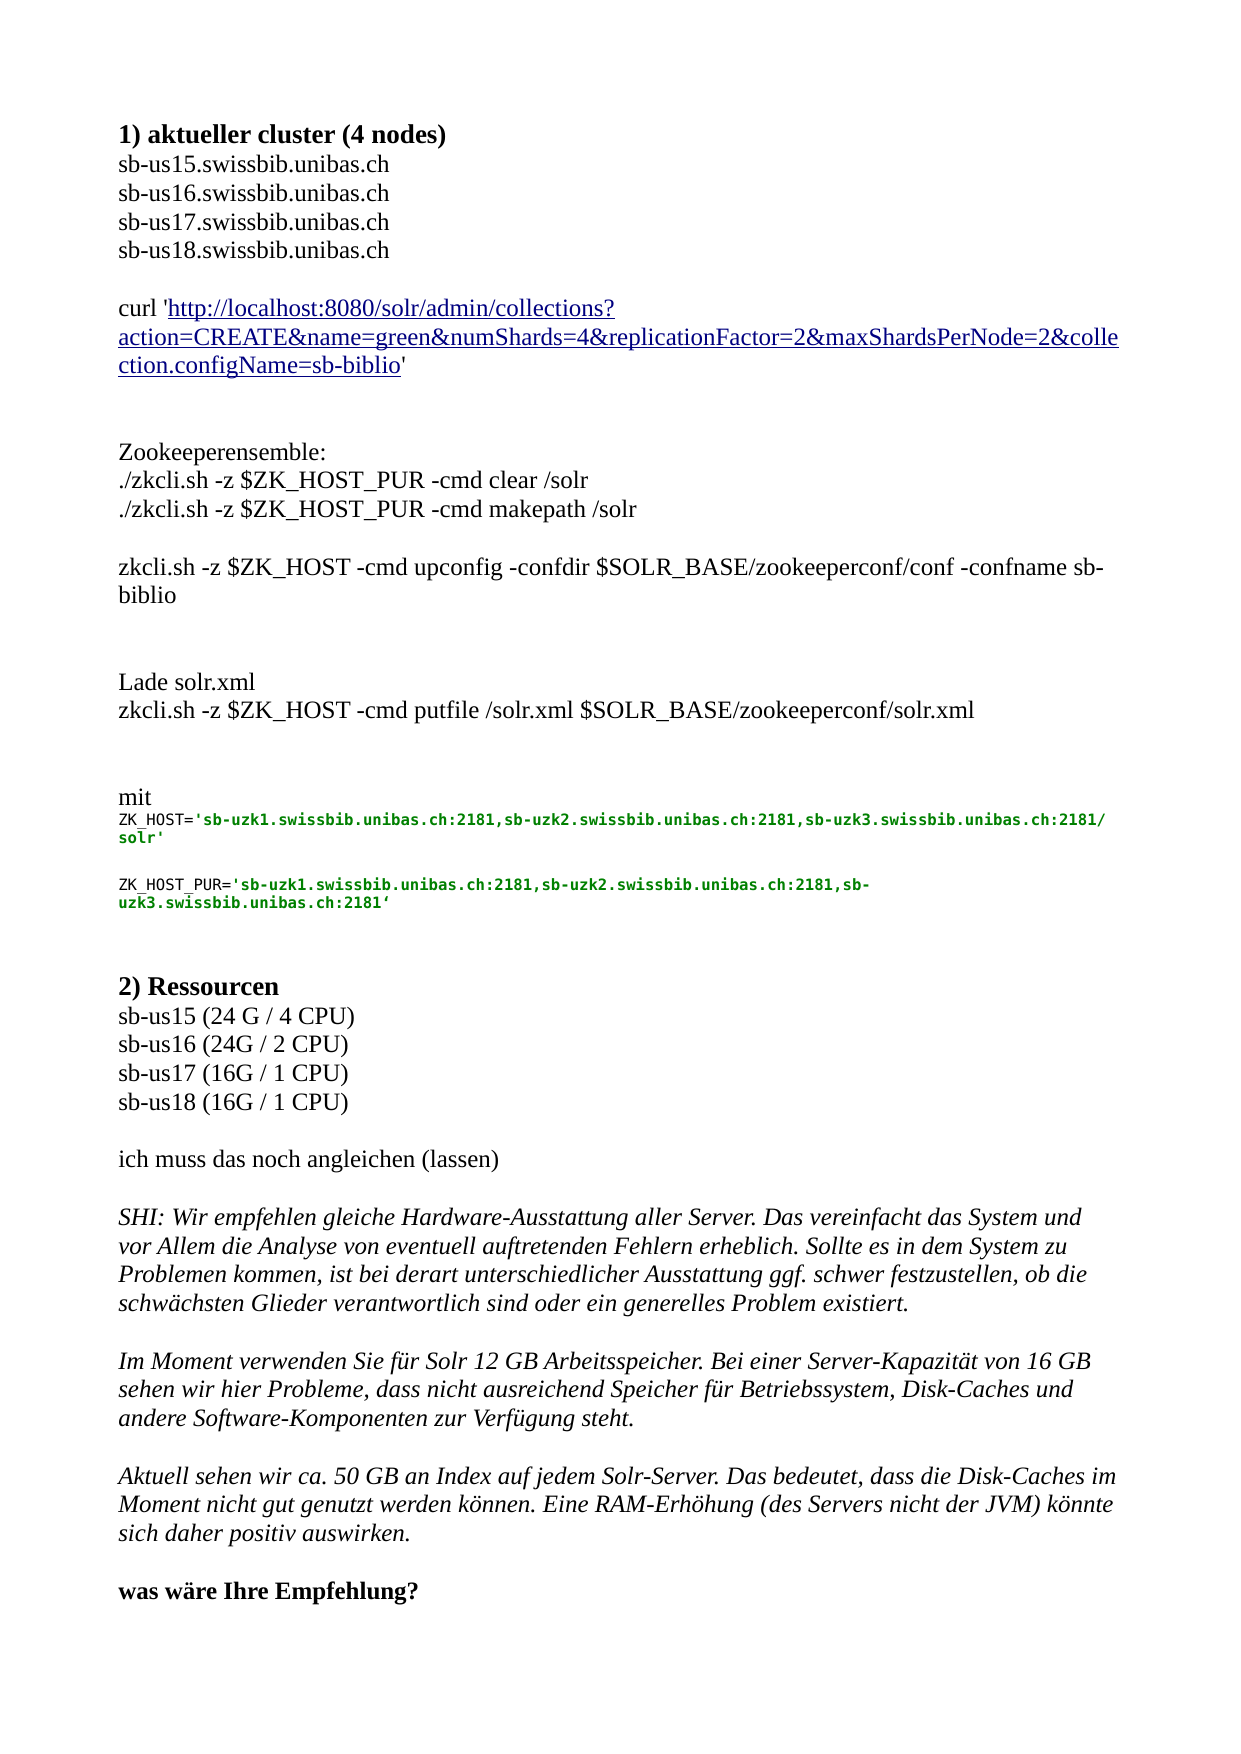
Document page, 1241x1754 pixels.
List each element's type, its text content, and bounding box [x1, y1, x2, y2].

text SHI: Wir empfehlen gleiche Hardware-Ausstattung aller Server. Das vereinfacht das System und vor Allem die Analyse von eventuell auftretenden Fehlern erheblich. Sollte es in dem System zu Problemen kommen, ist bei derart unterschiedlicher Ausstattung ggf. schwer festzustellen, ob die schwächsten Glieder verantwortlich sind oder ein generelles Problem existiert. [118, 1202, 1122, 1317]
text ./zkcli.sh -z $ZK_HOST_PUR -cmd makepath /solr [118, 494, 1122, 523]
text sb-us16 (24G / 2 CPU) [118, 1029, 1122, 1058]
text sb-us17 (16G / 1 CPU) [118, 1058, 1122, 1087]
text curl 'http://localhost:8080/solr/admin/collections?action=CREATE&name=green&numShards=4&replicationFactor=2&maxShardsPerNode=2&collection.configName=sb-biblio' [118, 293, 1122, 379]
text zkcli.sh -z $ZK_HOST -cmd upconfig -confdir $SOLR_BASE/zookeeperconf/conf -confname sb-biblio [118, 552, 1122, 609]
text 2) Ressourcen sb-us15 (24 G / 4 CPU) [118, 970, 1122, 1029]
text ich muss das noch angleichen (lassen) [118, 1144, 1122, 1173]
text mit ZK_HOST='sb-uzk1.swissbib.unibas.ch:2181,sb-uzk2.swissbib.unibas.ch:2181,sb-uzk3.swissbib.unibas.ch:2181/solr' [118, 782, 1122, 847]
text Zookeeperensemble: ./zkcli.sh -z $ZK_HOST_PUR -cmd clear /solr [118, 437, 1122, 494]
text 1) aktueller cluster (4 nodes) sb-us15.swissbib.unibas.ch sb-us16.swissbib.unibas.ch sb-us17.swissbib.unibas.ch sb-us18.swissbib.unibas.ch [118, 118, 1122, 264]
text ZK_HOST_PUR='sb-uzk1.swissbib.unibas.ch:2181,sb-uzk2.swissbib.unibas.ch:2181,sb-uzk3.swissbib.unibas.ch:2181‘ [118, 876, 1122, 912]
text Aktuell sehen wir ca. 50 GB an Index auf jedem Solr-Server. Das bedeutet, dass die Disk-Caches im Moment nicht gut genutzt werden können. Eine RAM-Erhöhung (des Servers nicht der JVM) könnte sich daher positiv auswirken. [118, 1461, 1122, 1547]
text was wäre Ihre Empfehlung? [118, 1576, 1122, 1604]
text sb-us18 (16G / 1 CPU) [118, 1087, 1122, 1116]
text Im Moment verwenden Sie für Solr 12 GB Arbeitsspeicher. Bei einer Server-Kapazität von 16 GB sehen wir hier Probleme, dass nicht ausreichend Speicher für Betriebssystem, Disk-Caches und andere Software-Komponenten zur Verfügung steht. [118, 1346, 1122, 1432]
text Lade solr.xml [118, 667, 1122, 696]
text zkcli.sh -z $ZK_HOST -cmd putfile /solr.xml $SOLR_BASE/zookeeperconf/solr.xml [118, 696, 1122, 724]
